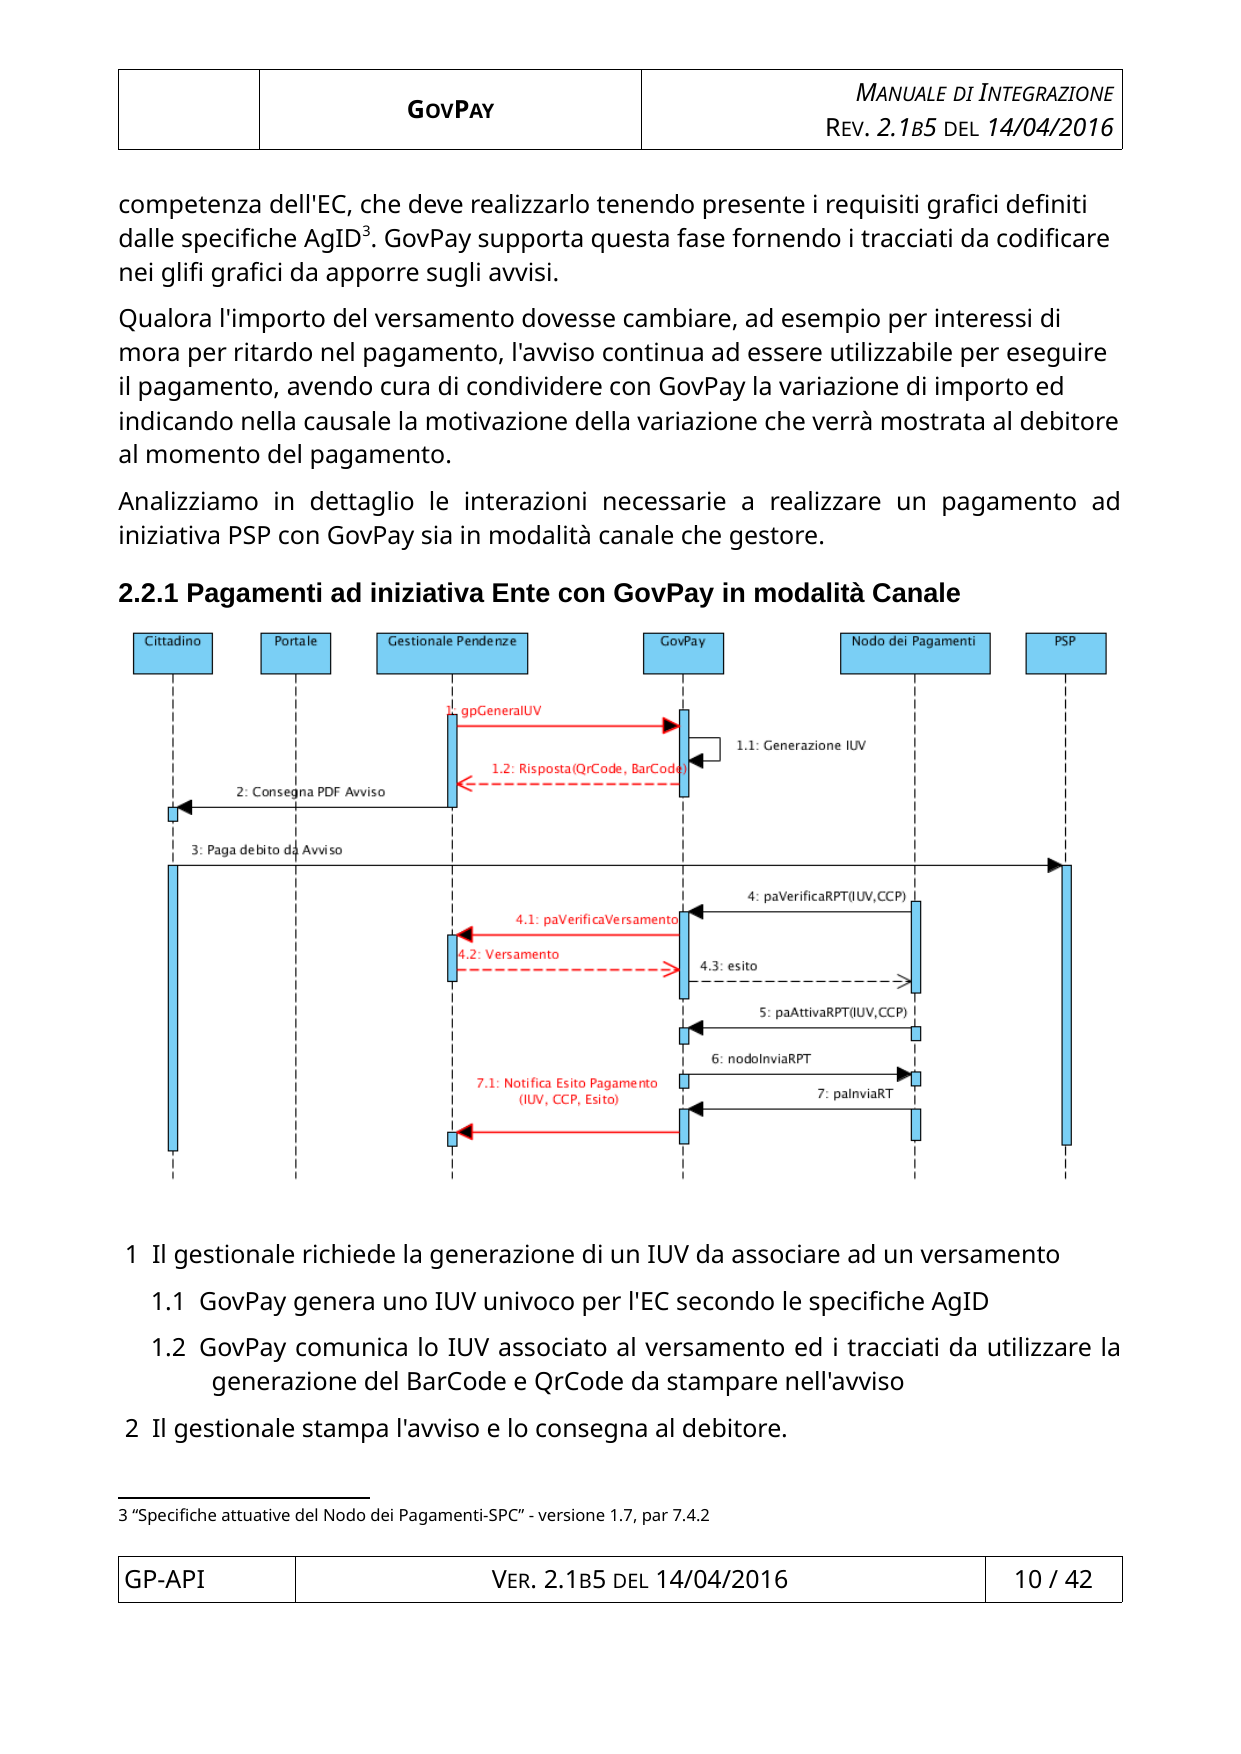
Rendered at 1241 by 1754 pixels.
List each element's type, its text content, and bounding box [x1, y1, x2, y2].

list Il gestionale stampa l'avviso e lo consegna al debitore. [118, 1411, 1122, 1444]
picture [118, 620, 1123, 1191]
text Qualora l'importo del versamento dovesse cambiare, ad esempio per interessi di mora per ritardo nel pagamento, l'avviso continua ad essere utilizzabile per eseguire il pagamento, avendo cura di condividere con GovPay la variazione di importo ed indicando nella causale la motivazione della variazione che verrà mostrata al debitore al momento del pagamento. [118, 301, 1122, 471]
text “Specifiche attuative del Nodo dei Pagamenti-SPC” - versione 1.7, par 7.4.2 [118, 1504, 1122, 1527]
list GovPay comunica lo IUV associato al versamento ed i tracciati da utilizzare la generazione del BarCode e QrCode da stampare nell'avviso [144, 1330, 1122, 1398]
text competenza dell'EC, che deve realizzarlo tenendo presente i requisiti grafici definiti dalle specifiche AgID. GovPay supporta questa fase fornendo i tracciati da codificare nei glifi grafici da apporre sugli avvisi. [118, 186, 1122, 288]
list GovPay genera uno IUV univoco per l'EC secondo le specifiche AgID [144, 1283, 1122, 1317]
text Analizziamo in dettaglio le interazioni necessarie a realizzare un pagamento ad iniziativa PSP con GovPay sia in modalità canale che gestore. [118, 484, 1122, 552]
subtitle Pagamenti ad iniziativa Ente con GovPay in modalità Canale [118, 577, 1122, 608]
list Il gestionale richiede la generazione di un IUV da associare ad un versamento [118, 1237, 1122, 1271]
